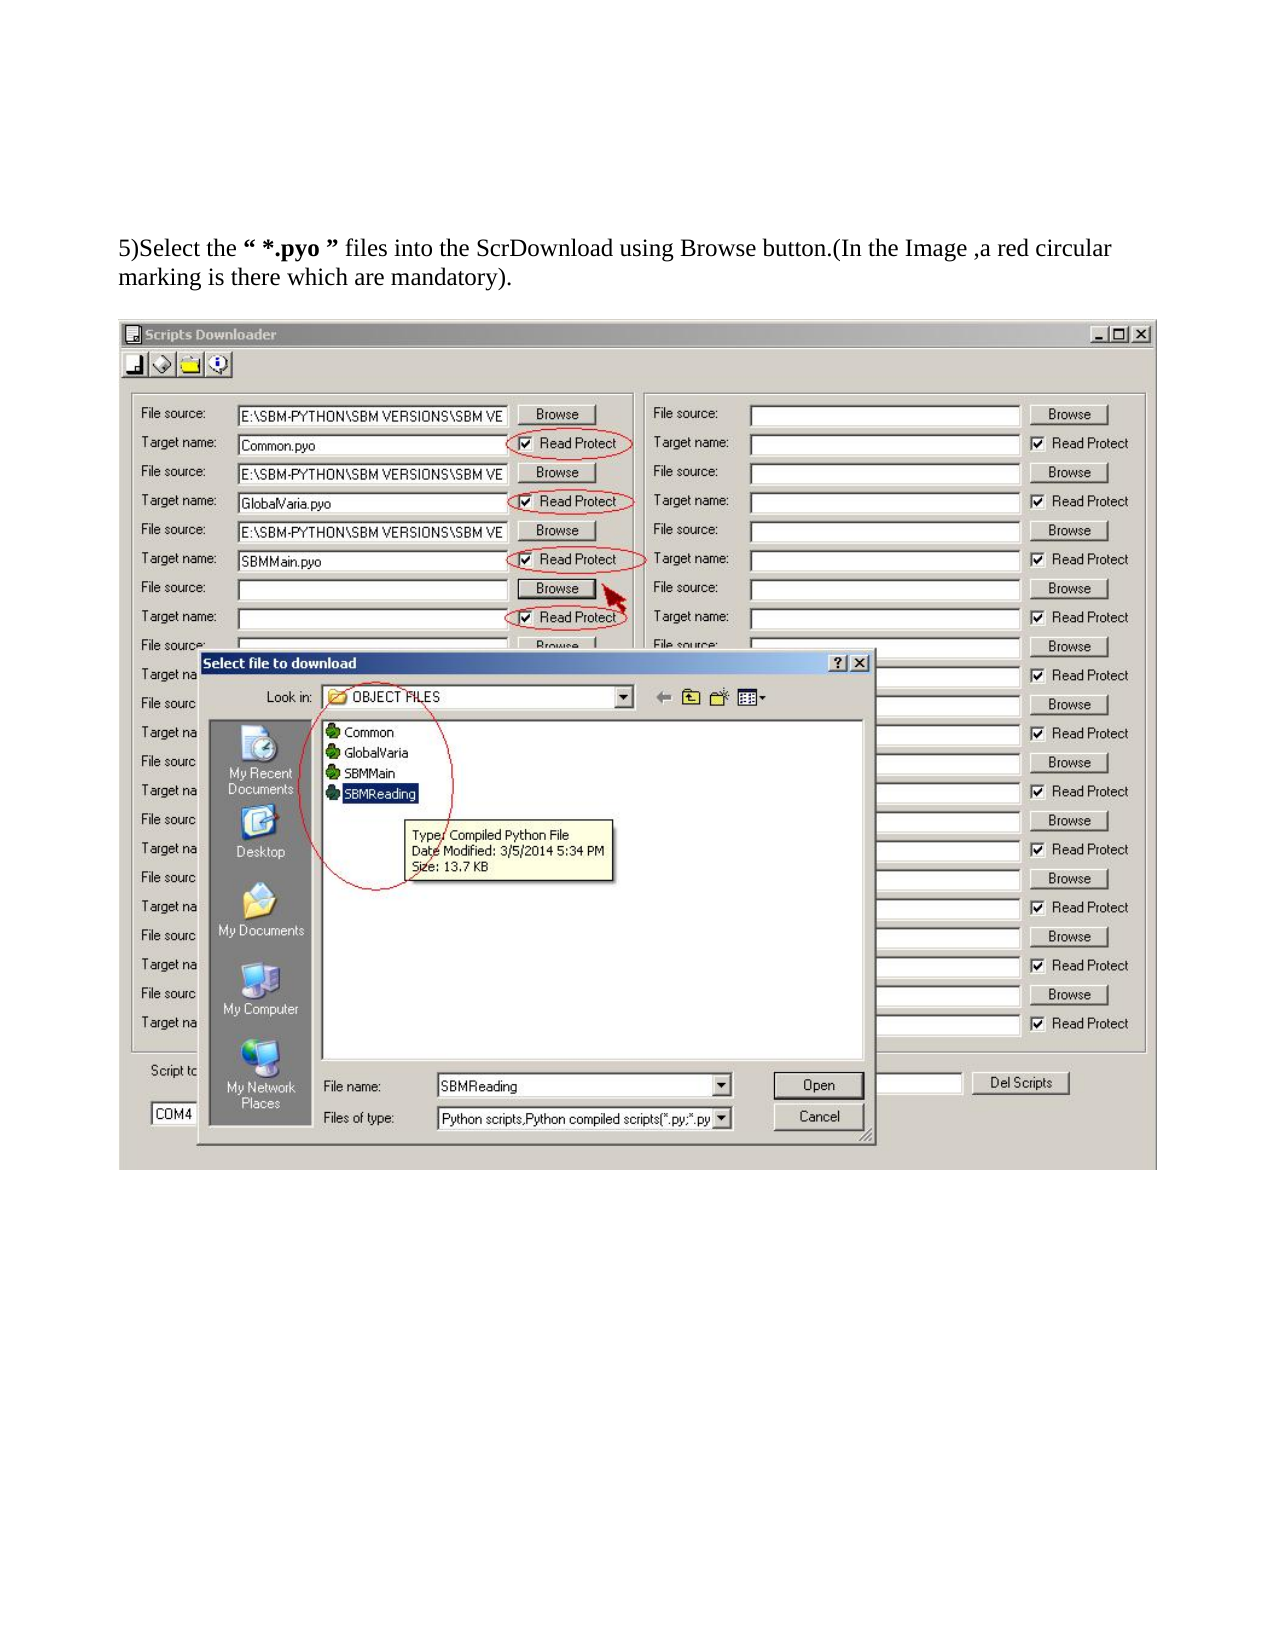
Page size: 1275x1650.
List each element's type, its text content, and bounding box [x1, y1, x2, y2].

text 5)Select the “ *.pyo ” files into the ScrDownload using Browse button.(In the Image ,a red circular marking is there which are mandatory). [118, 233, 1157, 291]
picture [118, 319, 1157, 1170]
